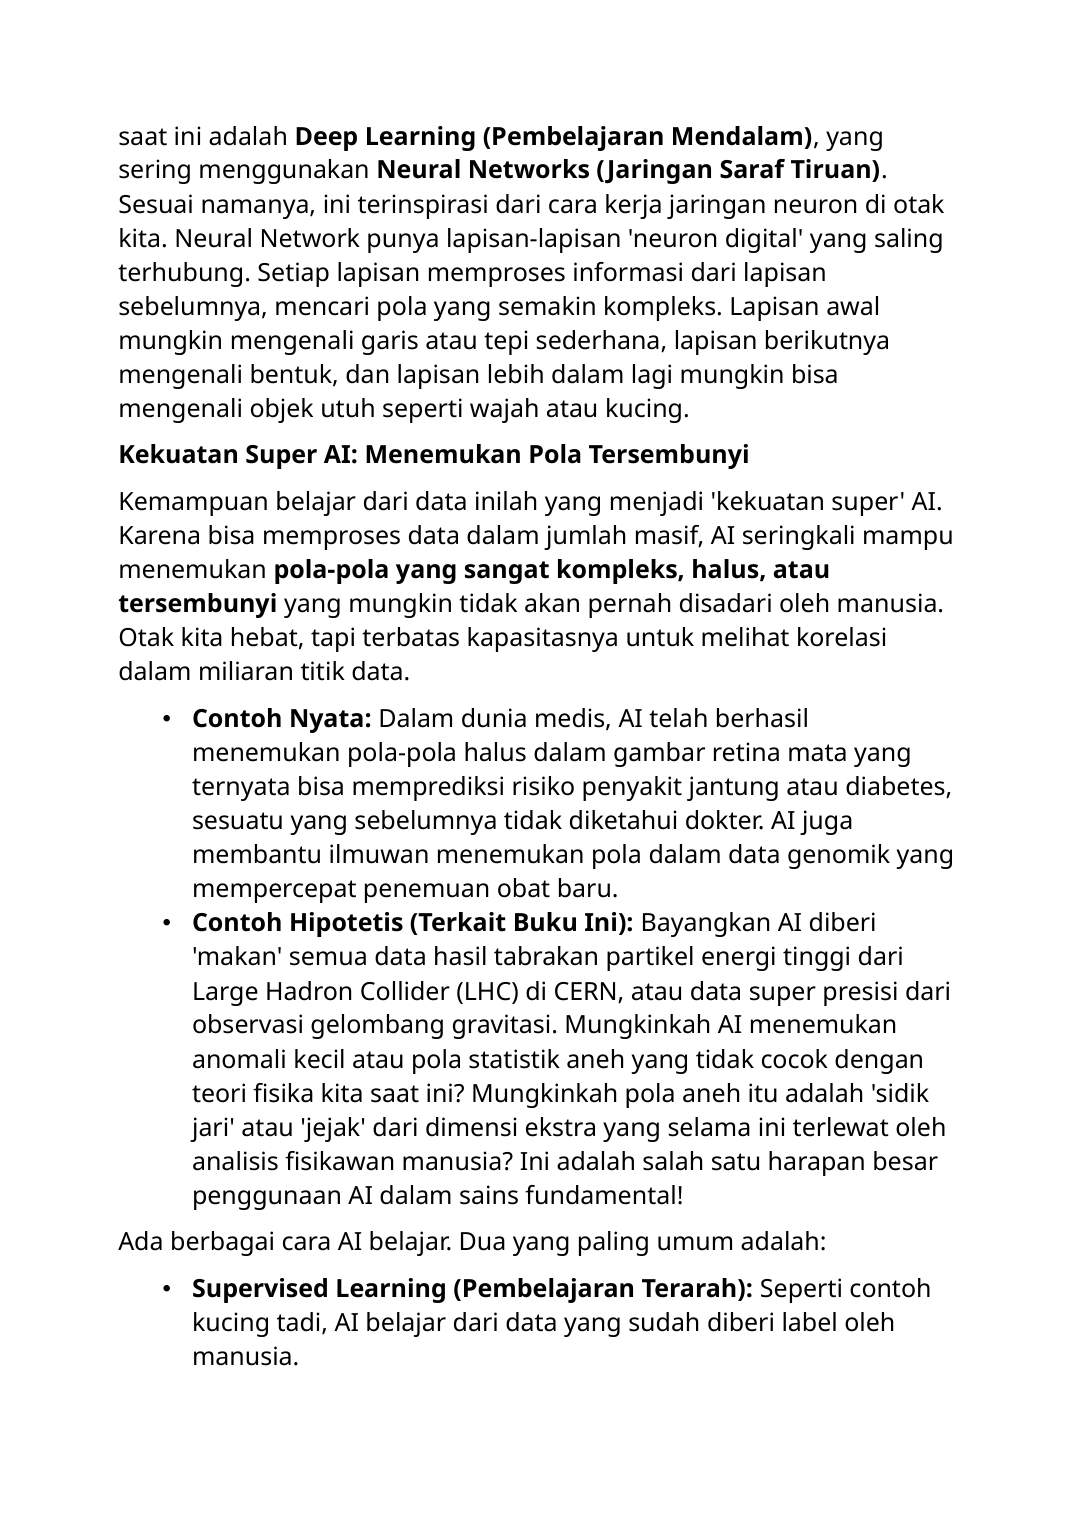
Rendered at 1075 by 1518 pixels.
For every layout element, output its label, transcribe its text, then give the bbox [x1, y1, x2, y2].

text saat ini adalah Deep Learning (Pembelajaran Mendalam), yang sering menggunakan Neural Networks (Jaringan Saraf Tiruan). Sesuai namanya, ini terinspirasi dari cara kerja jaringan neuron di otak kita. Neural Network punya lapisan-lapisan 'neuron digital' yang saling terhubung. Setiap lapisan memproses informasi dari lapisan sebelumnya, mencari pola yang semakin kompleks. Lapisan awal mungkin mengenali garis atau tepi sederhana, lapisan berikutnya mengenali bentuk, dan lapisan lebih dalam lagi mungkin bisa mengenali objek utuh seperti wajah atau kucing. [118, 118, 957, 425]
text Kemampuan belajar dari data inilah yang menjadi 'kekuatan super' AI. Karena bisa memproses data dalam jumlah masif, AI seringkali mampu menemukan pola-pola yang sangat kompleks, halus, atau tersembunyi yang mungkin tidak akan pernah disadari oleh manusia. Otak kita hebat, tapi terbatas kapasitasnya untuk melihat korelasi dalam miliaran titik data. [118, 484, 957, 688]
list Contoh Hipotetis (Terkait Buku Ini): Bayangkan AI diberi 'makan' semua data hasil tabrakan partikel energi tinggi dari Large Hadron Collider (LHC) di CERN, atau data super presisi dari observasi gelombang gravitasi. Mungkinkah AI menemukan anomali kecil atau pola statistik aneh yang tidak cocok dengan teori fisika kita saat ini? Mungkinkah pola aneh itu adalah 'sidik jari' atau 'jejak' dari dimensi ekstra yang selama ini terlewat oleh analisis fisikawan manusia? Ini adalah salah satu harapan besar penggunaan AI dalam sains fundamental! [162, 905, 957, 1212]
list Supervised Learning (Pembelajaran Terarah): Seperti contoh kucing tadi, AI belajar dari data yang sudah diberi label oleh manusia. [162, 1271, 957, 1373]
list Contoh Nyata: Dalam dunia medis, AI telah berhasil menemukan pola-pola halus dalam gambar retina mata yang ternyata bisa memprediksi risiko penyakit jantung atau diabetes, sesuatu yang sebelumnya tidak diketahui dokter. AI juga membantu ilmuwan menemukan pola dalam data genomik yang mempercepat penemuan obat baru. [162, 701, 957, 905]
text Ada berbagai cara AI belajar. Dua yang paling umum adalah: [118, 1224, 957, 1258]
text Kekuatan Super AI: Menemukan Pola Tersembunyi [118, 437, 957, 471]
